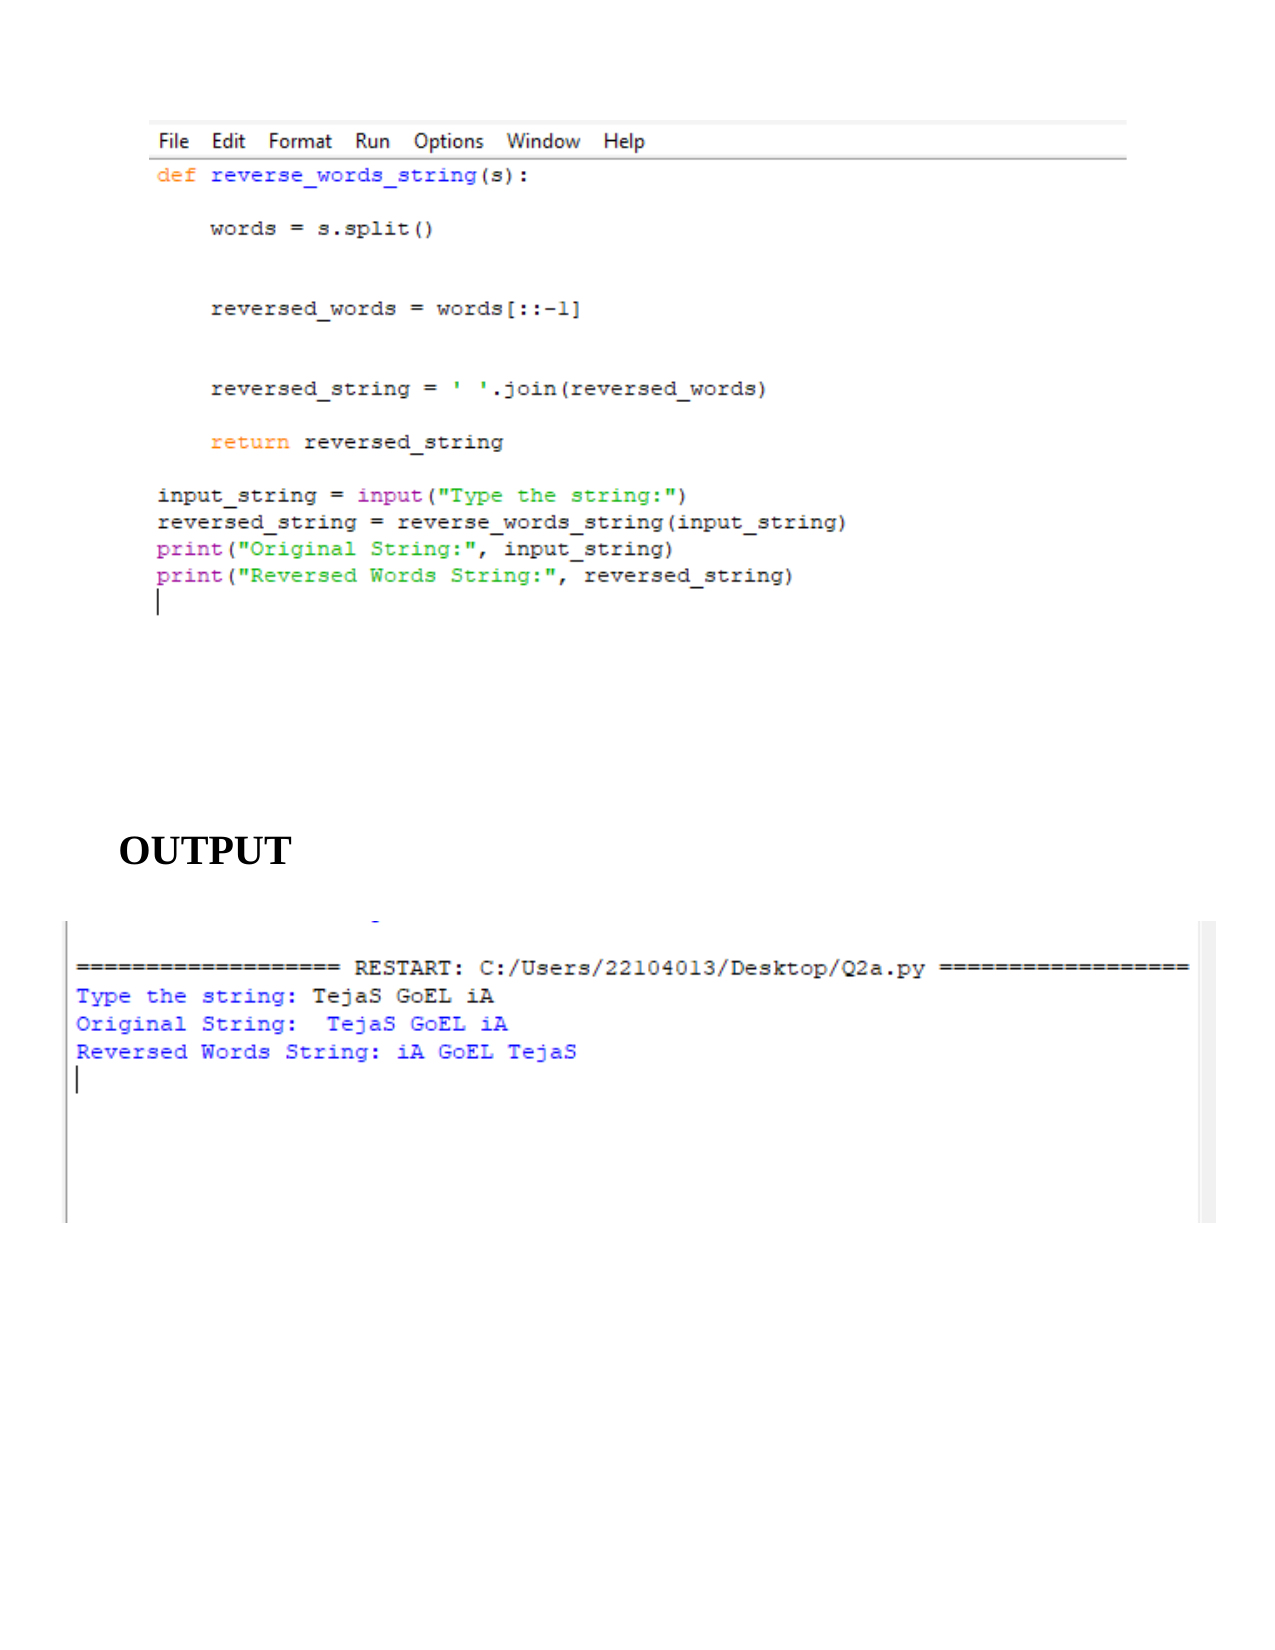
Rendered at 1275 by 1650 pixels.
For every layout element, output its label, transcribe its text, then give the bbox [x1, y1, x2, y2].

picture [59, 921, 1216, 1223]
text OUTPUT [118, 826, 1157, 873]
picture [149, 120, 1127, 759]
